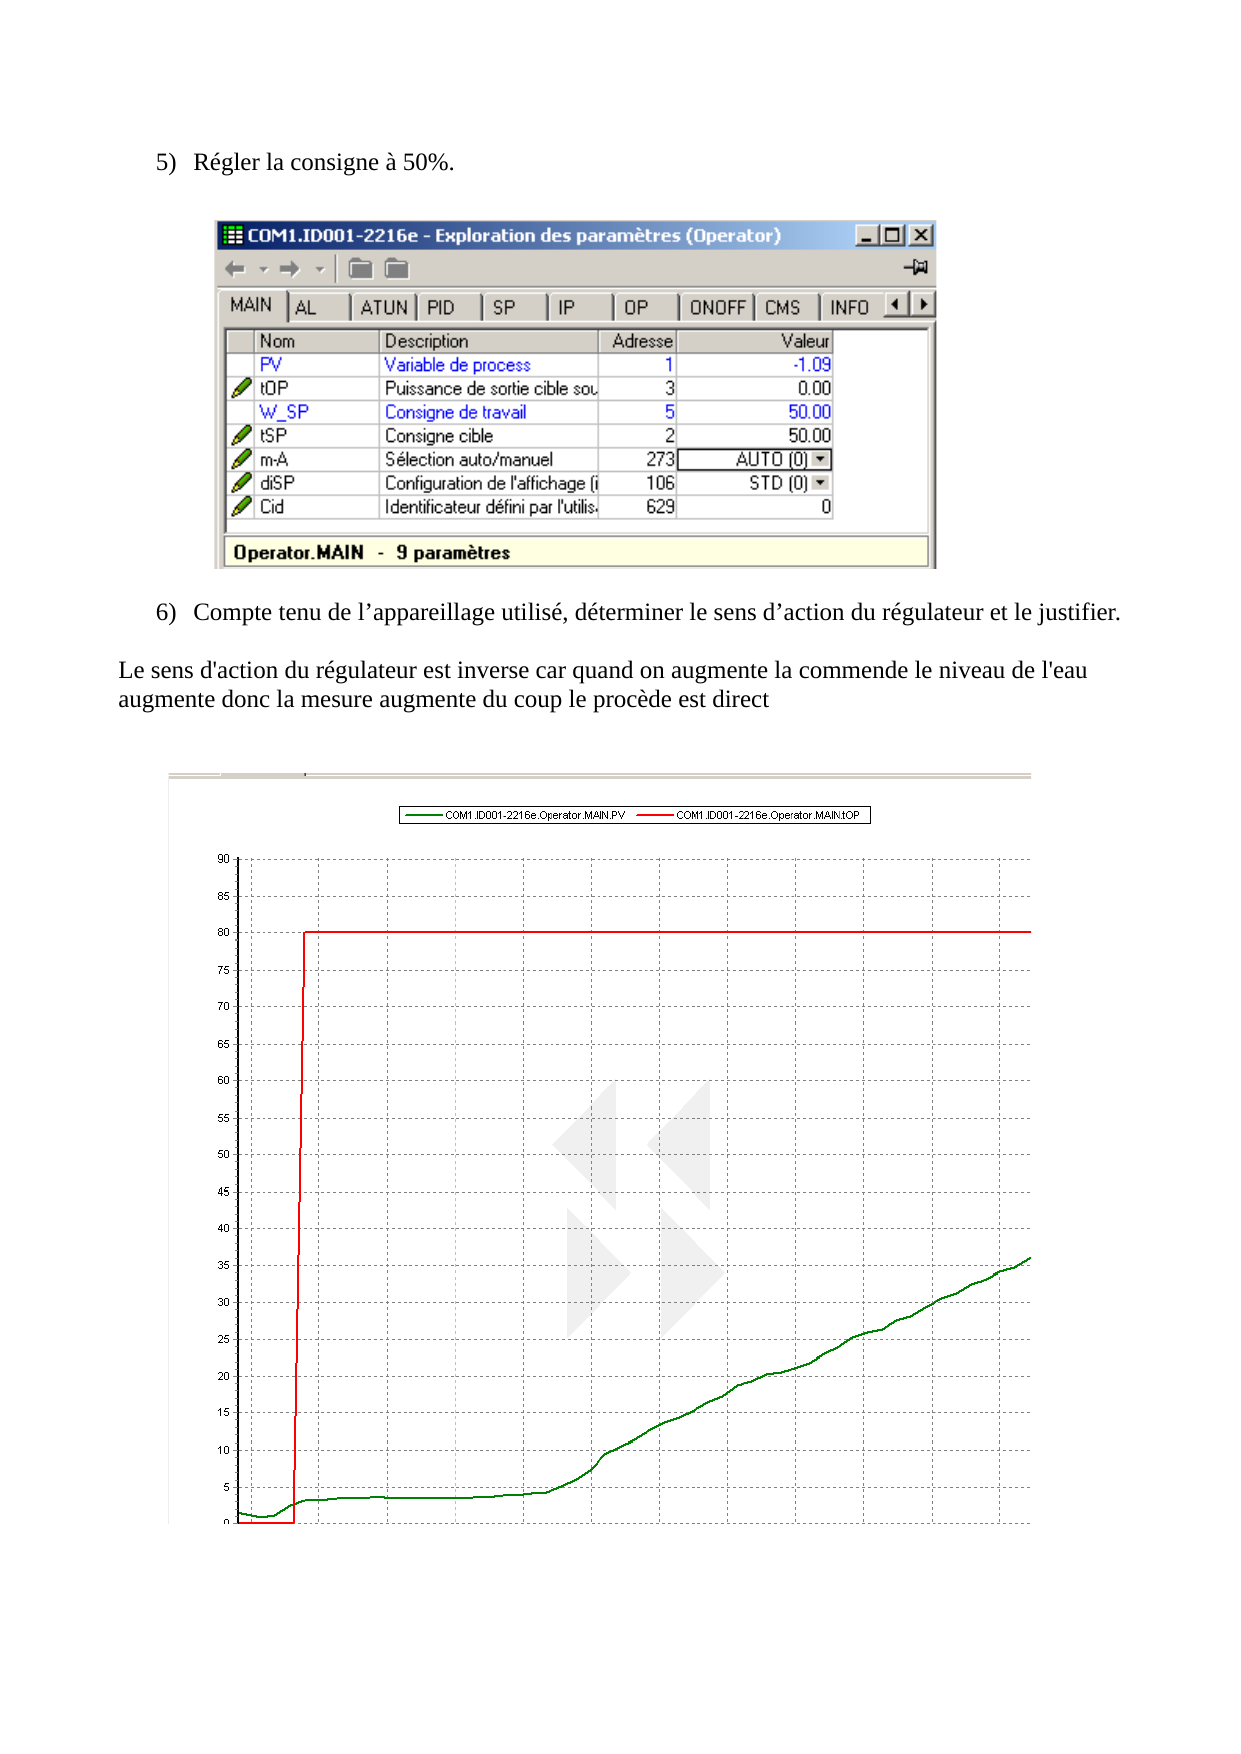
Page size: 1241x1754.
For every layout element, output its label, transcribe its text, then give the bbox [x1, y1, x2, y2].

list Régler la consigne à 50%. [156, 147, 1122, 176]
list Compte tenu de l’appareillage utilisé, déterminer le sens d’action du régulateur et le justifier. [156, 597, 1122, 626]
text Le sens d'action du régulateur est inverse car quand on augmente la commende le niveau de l'eau augmente donc la mesure augmente du coup le procède est direct [118, 655, 1122, 712]
